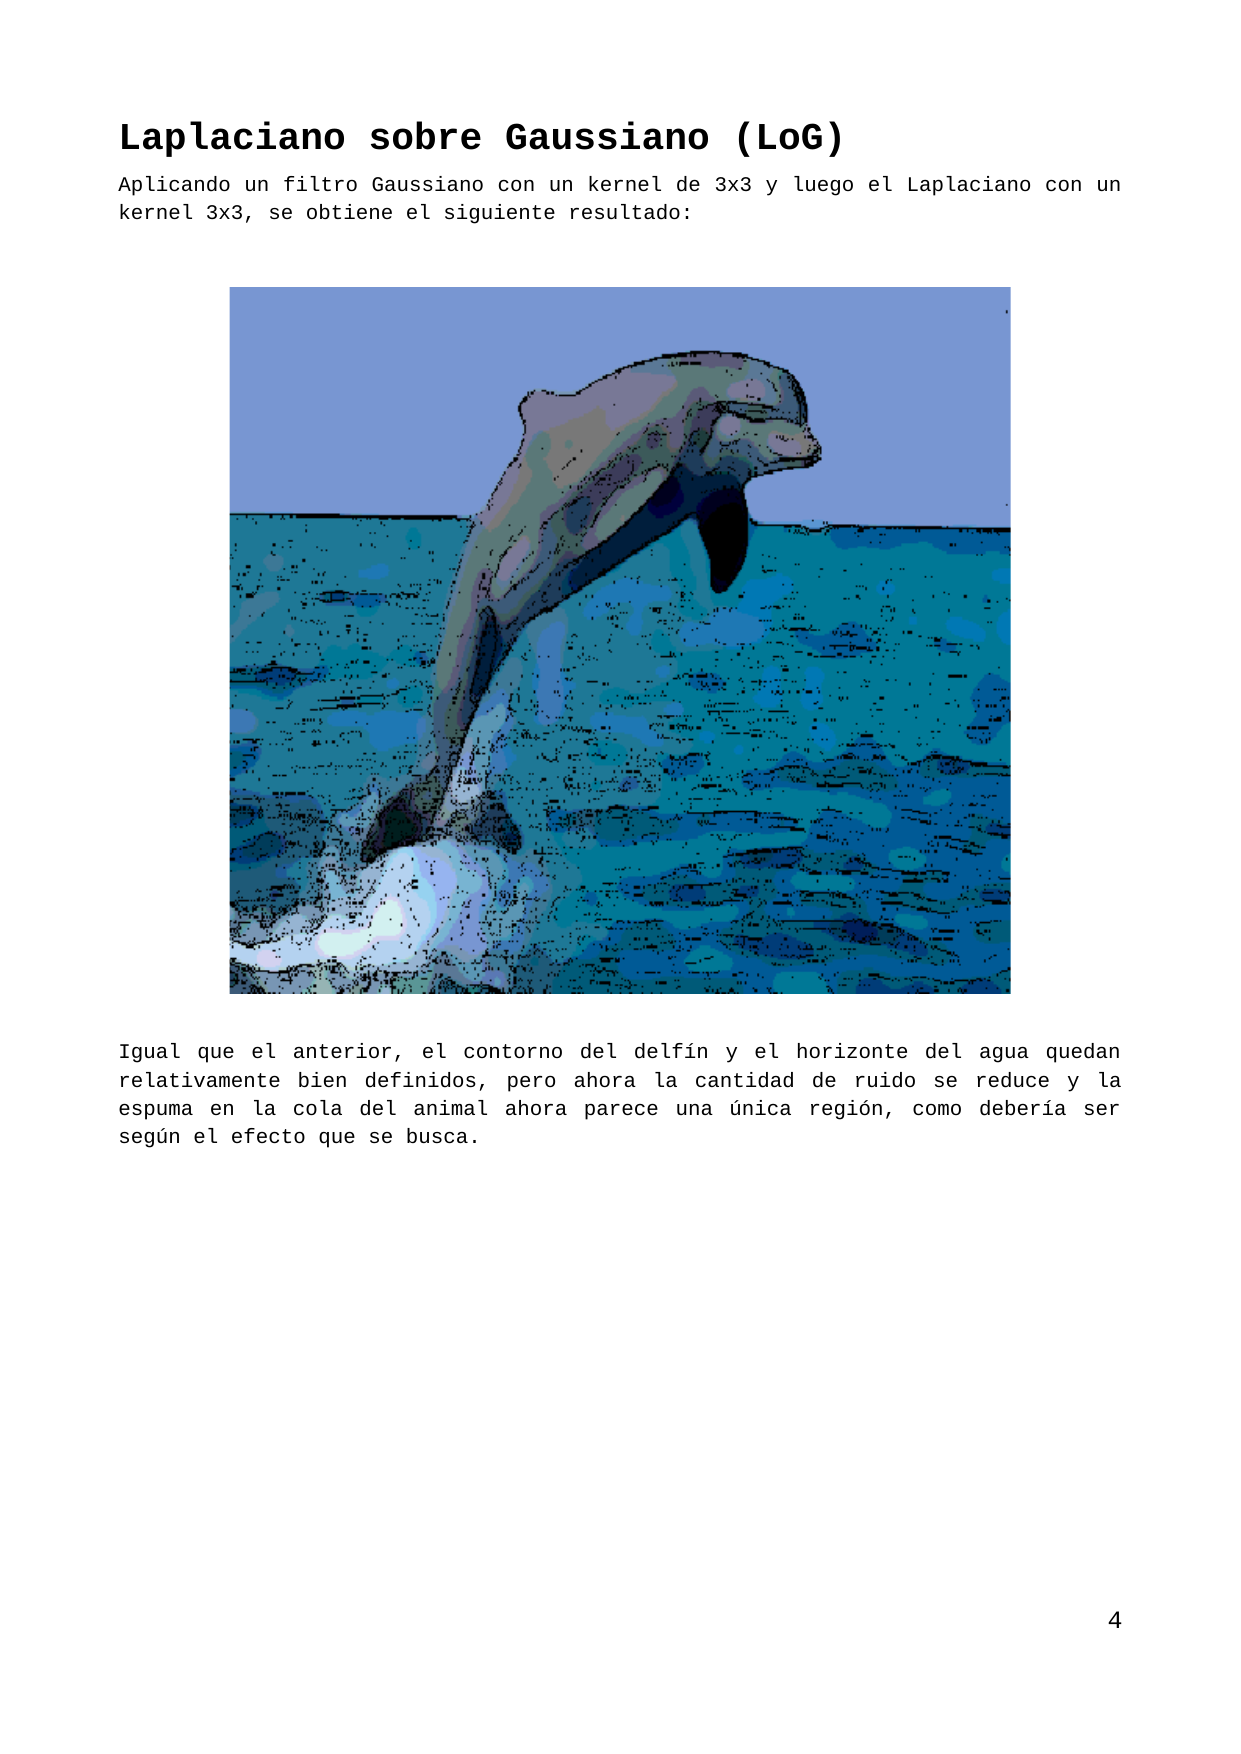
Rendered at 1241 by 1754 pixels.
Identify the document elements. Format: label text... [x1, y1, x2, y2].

picture [962, 979, 1001, 994]
picture [585, 893, 596, 905]
picture [835, 913, 878, 944]
picture [840, 857, 863, 875]
picture [229, 846, 270, 863]
picture [735, 934, 813, 959]
picture [690, 673, 725, 692]
picture [791, 623, 875, 658]
picture [736, 887, 758, 897]
picture [857, 979, 937, 994]
text Aplicando un filtro Gaussiano con un kernel de 3x3 y luego el Laplaciano con un kernel 3x3, se obtiene el siguiente resultado: [118, 173, 1122, 226]
picture [663, 754, 703, 777]
picture [229, 287, 1011, 994]
picture [935, 639, 955, 651]
picture [616, 735, 1011, 994]
picture [938, 755, 969, 774]
text Igual que el anterior, el contorno del delfín y el horizonte del agua quedan relativamente bien definidos, pero ahora la cantidad de ruido se reduce y la espuma en la cola del animal ahora parece una única región, como debería ser según el efecto que se busca. [118, 1041, 1122, 1150]
picture [969, 760, 1005, 767]
picture [263, 690, 272, 695]
picture [965, 675, 1011, 744]
picture [721, 900, 748, 919]
picture [618, 846, 849, 941]
subtitle Laplaciano sobre Gaussiano (LoG) [118, 118, 1122, 161]
